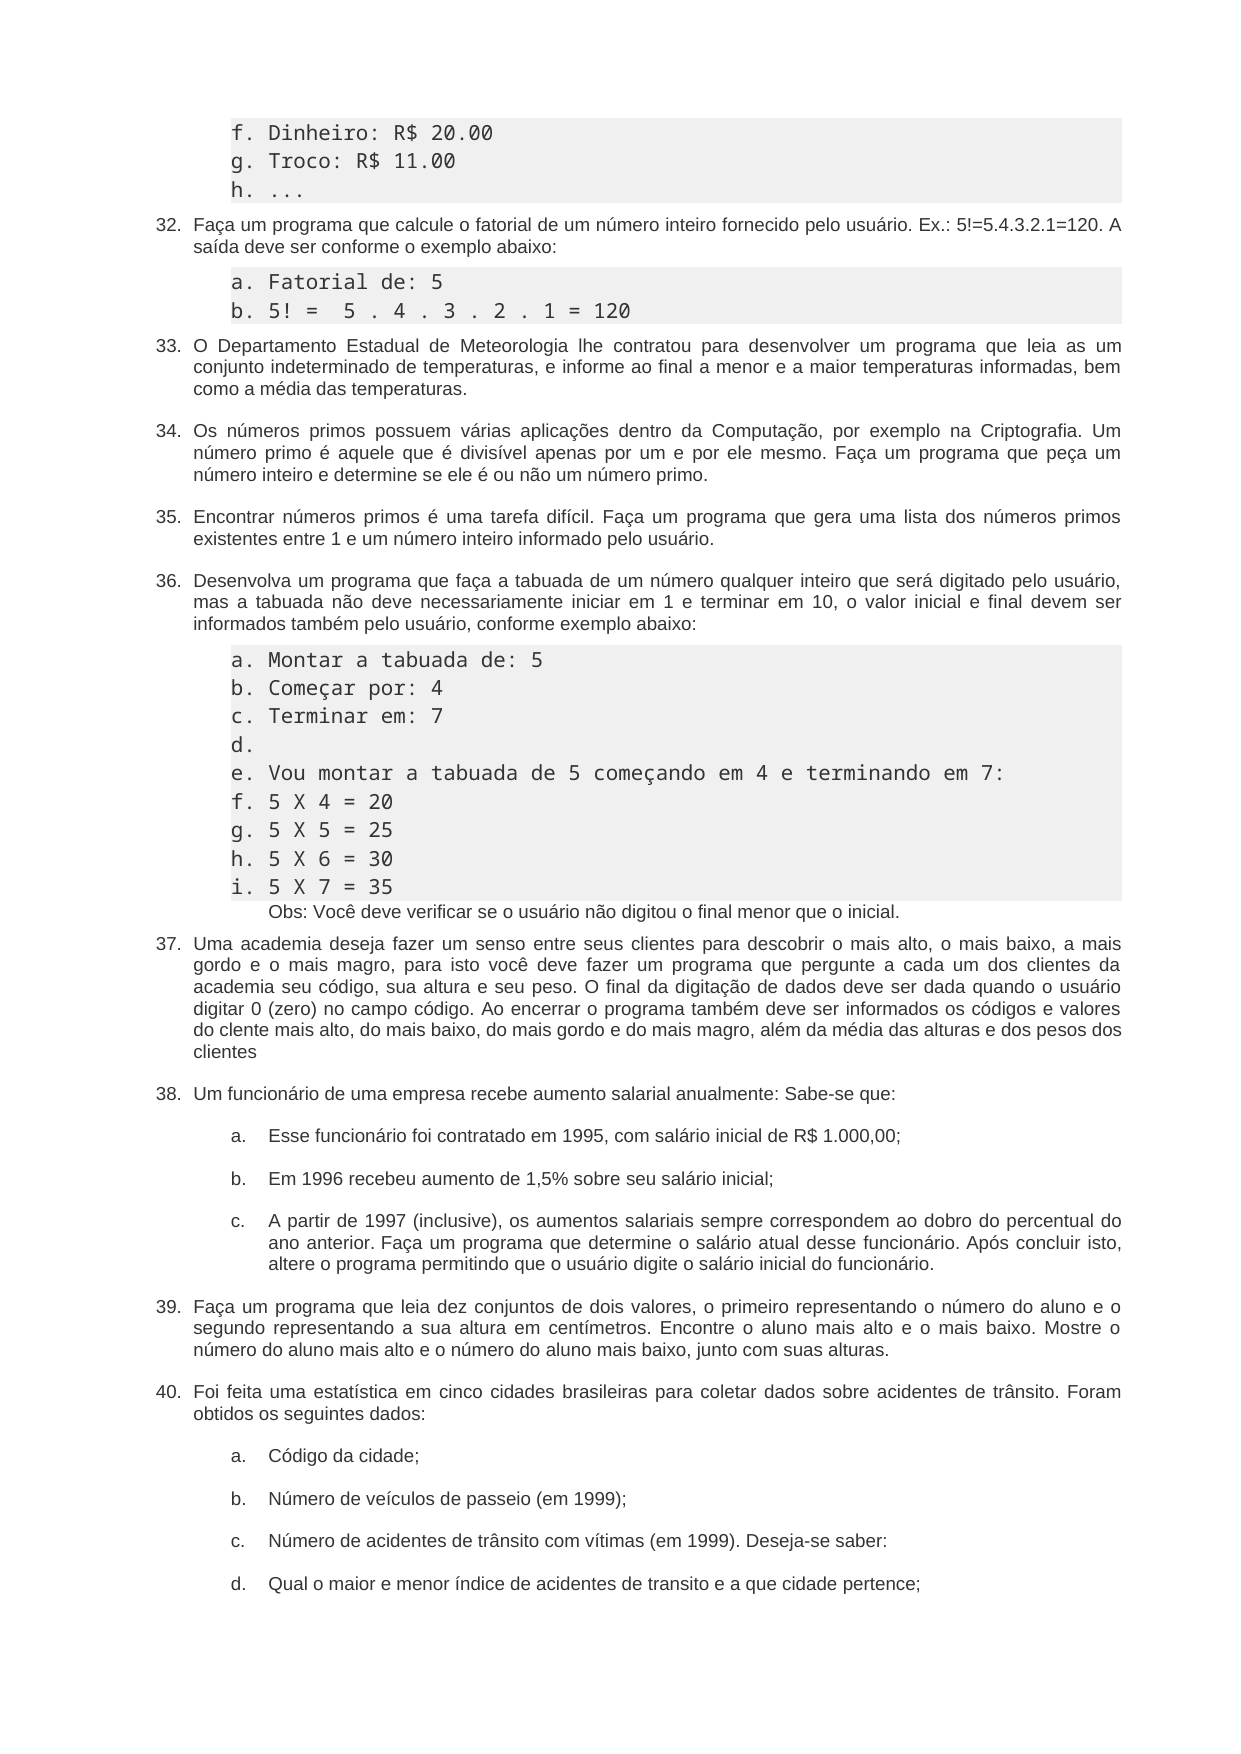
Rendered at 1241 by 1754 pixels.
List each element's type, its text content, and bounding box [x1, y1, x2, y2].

list Em 1996 recebeu aumento de 1,5% sobre seu salário inicial; [231, 1168, 1122, 1189]
list Dinheiro: R$ 20.00 [231, 118, 1122, 147]
list 5 X 5 = 25 [231, 815, 1122, 844]
list Começar por: 4 [231, 673, 1122, 702]
list Fatorial de: 5 [231, 267, 1122, 296]
list 5 X 6 = 30 [231, 844, 1122, 872]
list Qual o maior e menor índice de acidentes de transito e a que cidade pertence; [231, 1572, 1122, 1594]
list Código da cidade; [231, 1445, 1122, 1467]
list Uma academia deseja fazer um senso entre seus clientes para descobrir o mais alto, o mais baixo, a mais gordo e o mais magro, para isto você deve fazer um programa que pergunte a cada um dos clientes da academia seu código, sua altura e seu peso. O final da digitação de dados deve ser dada quando o usuário digitar 0 (zero) no campo código. Ao encerrar o programa também deve ser informados os códigos e valores do clente mais alto, do mais baixo, do mais gordo e do mais magro, além da média das alturas e dos pesos dos clientes [156, 933, 1122, 1062]
list 5 X 7 = 35 [231, 872, 1122, 901]
list 5 X 4 = 20 [231, 787, 1122, 815]
list Foi feita uma estatística em cinco cidades brasileiras para coletar dados sobre acidentes de trânsito. Foram obtidos os seguintes dados: [156, 1381, 1122, 1424]
list Os números primos possuem várias aplicações dentro da Computação, por exemplo na Criptografia. Um número primo é aquele que é divisível apenas por um e por ele mesmo. Faça um programa que peça um número inteiro e determine se ele é ou não um número primo. [156, 420, 1122, 485]
list ... [231, 175, 1122, 203]
list Desenvolva um programa que faça a tabuada de um número qualquer inteiro que será digitado pelo usuário, mas a tabuada não deve necessariamente iniciar em 1 e terminar em 10, o valor inicial e final devem ser informados também pelo usuário, conforme exemplo abaixo: [156, 570, 1122, 634]
list Faça um programa que leia dez conjuntos de dois valores, o primeiro representando o número do aluno e o segundo representando a sua altura em centímetros. Encontre o aluno mais alto e o mais baixo. Mostre o número do aluno mais alto e o número do aluno mais baixo, junto com suas alturas. [156, 1296, 1122, 1360]
list Encontrar números primos é uma tarefa difícil. Faça um programa que gera uma lista dos números primos existentes entre 1 e um número inteiro informado pelo usuário. [156, 506, 1122, 549]
list Terminar em: 7 [231, 702, 1122, 730]
list Faça um programa que calcule o fatorial de um número inteiro fornecido pelo usuário. Ex.: 5!=5.4.3.2.1=120. A saída deve ser conforme o exemplo abaixo: [156, 214, 1122, 257]
list A partir de 1997 (inclusive), os aumentos salariais sempre correspondem ao dobro do percentual do ano anterior. Faça um programa que determine o salário atual desse funcionário. Após concluir isto, altere o programa permitindo que o usuário digite o salário inicial do funcionário. [231, 1210, 1122, 1275]
list Um funcionário de uma empresa recebe aumento salarial anualmente: Sabe-se que: [156, 1083, 1122, 1104]
list Esse funcionário foi contratado em 1995, com salário inicial de R$ 1.000,00; [231, 1125, 1122, 1147]
list Número de veículos de passeio (em 1999); [231, 1487, 1122, 1509]
list O Departamento Estadual de Meteorologia lhe contratou para desenvolver um programa que leia as um conjunto indeterminado de temperaturas, e informe ao final a menor e a maior temperaturas informadas, bem como a média das temperaturas. [156, 335, 1122, 399]
list 5! = 5 . 4 . 3 . 2 . 1 = 120 [231, 296, 1122, 324]
text Obs: Você deve verificar se o usuário não digitou o final menor que o inicial. [268, 901, 1122, 922]
list Montar a tabuada de: 5 [231, 645, 1122, 673]
list Vou montar a tabuada de 5 começando em 4 e terminando em 7: [231, 758, 1122, 787]
list Número de acidentes de trânsito com vítimas (em 1999). Deseja-se saber: [231, 1530, 1122, 1551]
list Troco: R$ 11.00 [231, 147, 1122, 175]
